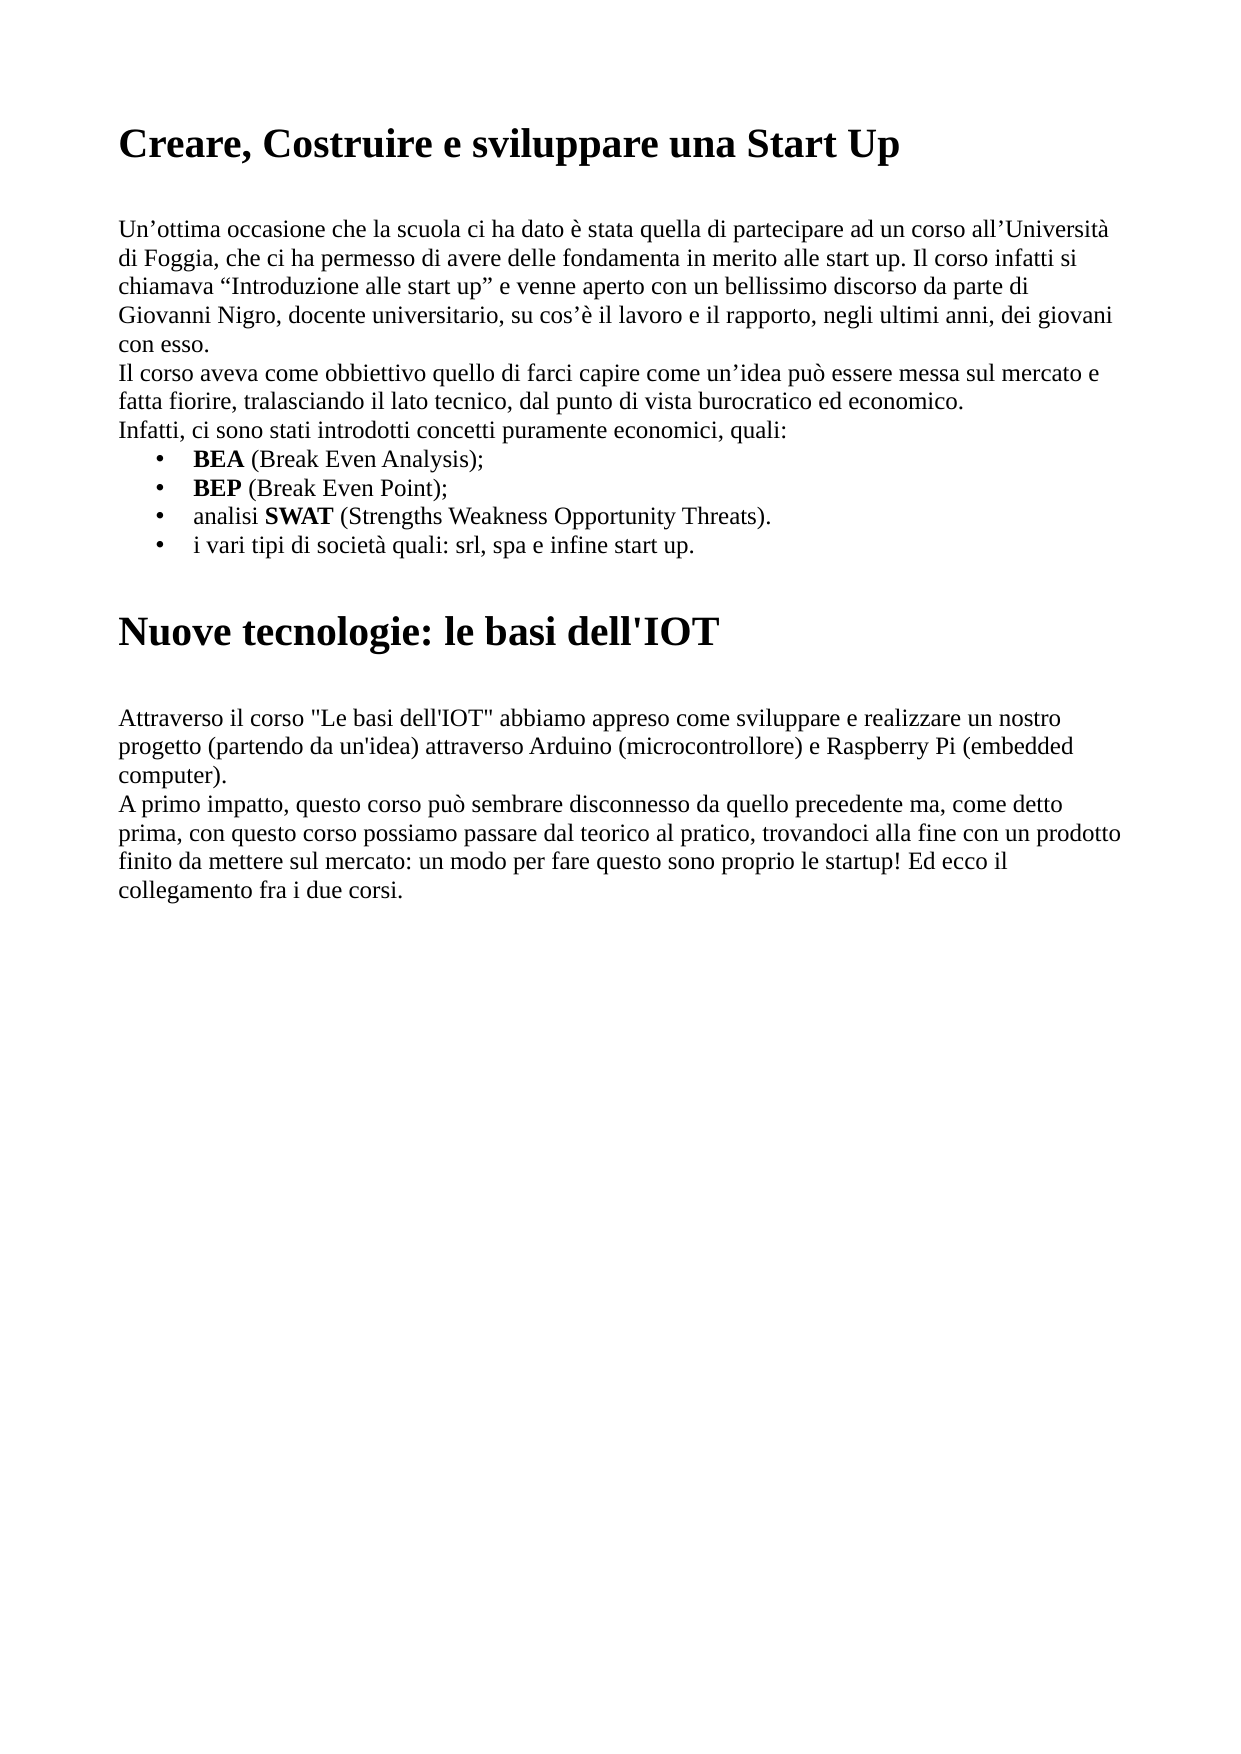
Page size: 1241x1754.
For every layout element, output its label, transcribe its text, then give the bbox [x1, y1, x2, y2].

list BEP (Break Even Point); [156, 473, 1122, 501]
list BEA (Break Even Analysis); [156, 444, 1122, 473]
text A primo impatto, questo corso può sembrare disconnesso da quello precedente ma, come detto prima, con questo corso possiamo passare dal teorico al pratico, trovandoci alla fine con un prodotto finito da mettere sul mercato: un modo per fare questo sono proprio le startup! Ed ecco il collegamento fra i due corsi. [118, 789, 1122, 904]
text Nuove tecnologie: le basi dell'IOT [118, 607, 1122, 655]
text Creare, Costruire e sviluppare una Start Up [118, 118, 1122, 166]
text Un’ottima occasione che la scuola ci ha dato è stata quella di partecipare ad un corso all’Università di Foggia, che ci ha permesso di avere delle fondamenta in merito alle start up. Il corso infatti si chiamava “Introduzione alle start up” e venne aperto con un bellissimo discorso da parte di Giovanni Nigro, docente universitario, su cos’è il lavoro e il rapporto, negli ultimi anni, dei giovani con esso. [118, 214, 1122, 358]
text Infatti, ci sono stati introdotti concetti puramente economici, quali: [118, 415, 1122, 444]
text Il corso aveva come obbiettivo quello di farci capire come un’idea può essere messa sul mercato e fatta fiorire, tralasciando il lato tecnico, dal punto di vista burocratico ed economico. [118, 358, 1122, 415]
text Attraverso il corso "Le basi dell'IOT" abbiamo appreso come sviluppare e realizzare un nostro progetto (partendo da un'idea) attraverso Arduino (microcontrollore) e Raspberry Pi (embedded computer). [118, 703, 1122, 789]
list i vari tipi di società quali: srl, spa e infine start up. [156, 530, 1122, 559]
list analisi SWAT (Strengths Weakness Opportunity Threats). [156, 501, 1122, 530]
